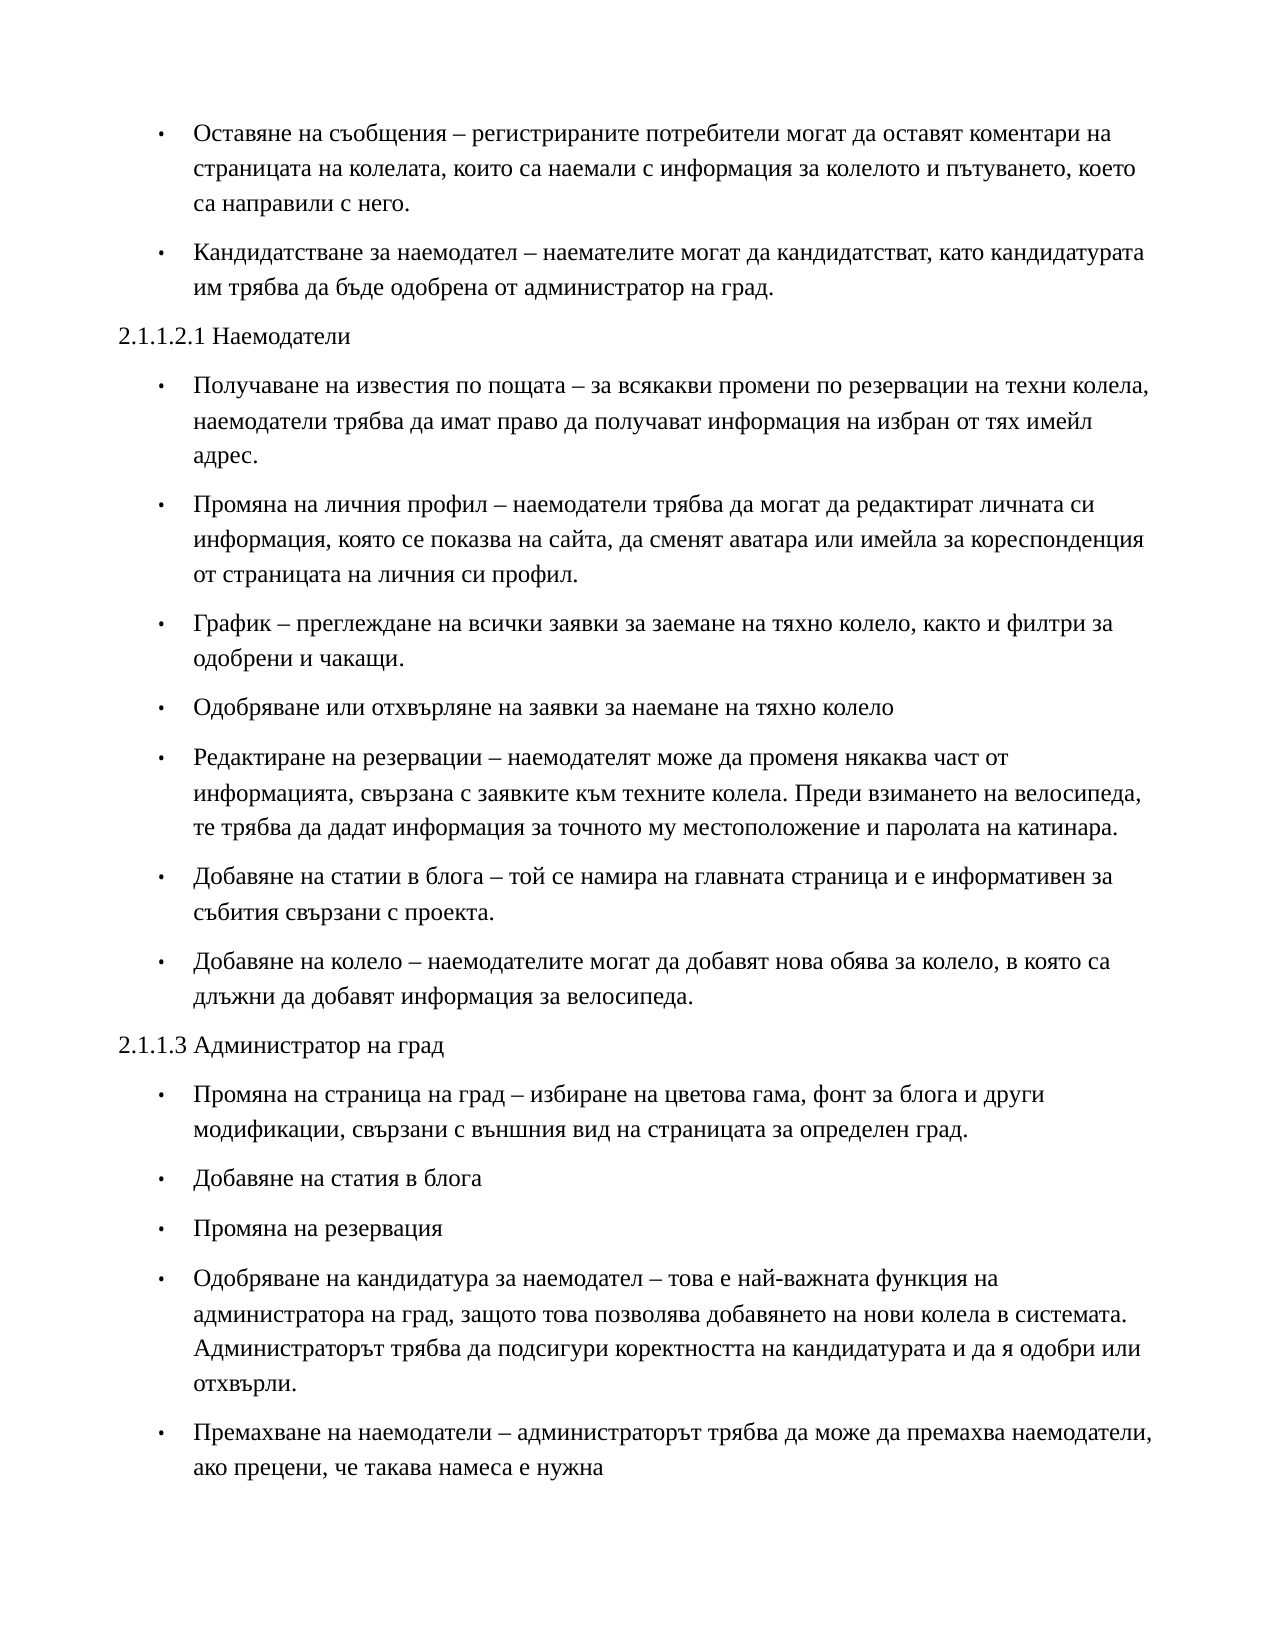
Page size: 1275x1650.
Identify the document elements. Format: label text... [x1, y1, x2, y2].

list Добавяне на статии в блога – той се намира на главната страница и е информативен за събития свързани с проекта. [156, 861, 1157, 925]
list Промяна на резервация [156, 1213, 1157, 1243]
list Одобряване на кандидатура за наемодател – това е най-важната функция на администратора на град, защото това позволява добавянето на нови колела в системата. Администраторът трябва да подсигури коректността на кандидатурата и да я одобри или отхвърли. [156, 1263, 1157, 1397]
list Кандидатстване за наемодател – наемателите могат да кандидатстват, като кандидатурата им трябва да бъде одобрена от администратор на град. [156, 237, 1157, 301]
list Получаване на известия по пощата – за всякакви промени по резервации на техни колела, наемодатели трябва да имат право да получават информация на избран от тях имейл адрес. [156, 370, 1157, 469]
list Редактиране на резервации – наемодателят може да променя някаква част от информацията, свързана с заявките към техните колела. Преди взимането на велосипеда, те трябва да дадат информация за точното му местоположение и паролата на катинара. [156, 742, 1157, 841]
list График – преглеждане на всички заявки за заемане на тяхно колело, както и филтри за одобрени и чакащи. [156, 608, 1157, 672]
list Одобряване или отхвърляне на заявки за наемане на тяхно колело [156, 692, 1157, 722]
list Оставяне на съобщения – регистрираните потребители могат да оставят коментари на страницата на колелата, които са наемали с информация за колелото и пътуването, което са направили с него. [156, 118, 1157, 217]
list Добавяне на статия в блога [156, 1163, 1157, 1193]
list Премахване на наемодатели – администраторът трябва да може да премахва наемодатели, ако прецени, че такава намеса е нужна [156, 1417, 1157, 1481]
text 2.1.1.3 Администратор на град [118, 1030, 1157, 1059]
list Добавяне на колело – наемодателите могат да добавят нова обява за колело, в която са длъжни да добавят информация за велосипеда. [156, 946, 1157, 1010]
list Промяна на личния профил – наемодатели трябва да могат да редактират личната си информация, която се показва на сайта, да сменят аватара или имейла за кореспонденция от страницата на личния си профил. [156, 489, 1157, 588]
text 2.1.1.2.1 Наемодатели [118, 321, 1157, 350]
list Промяна на страница на град – избиране на цветова гама, фонт за блога и други модификации, свързани с външния вид на страницата за определен град. [156, 1079, 1157, 1143]
